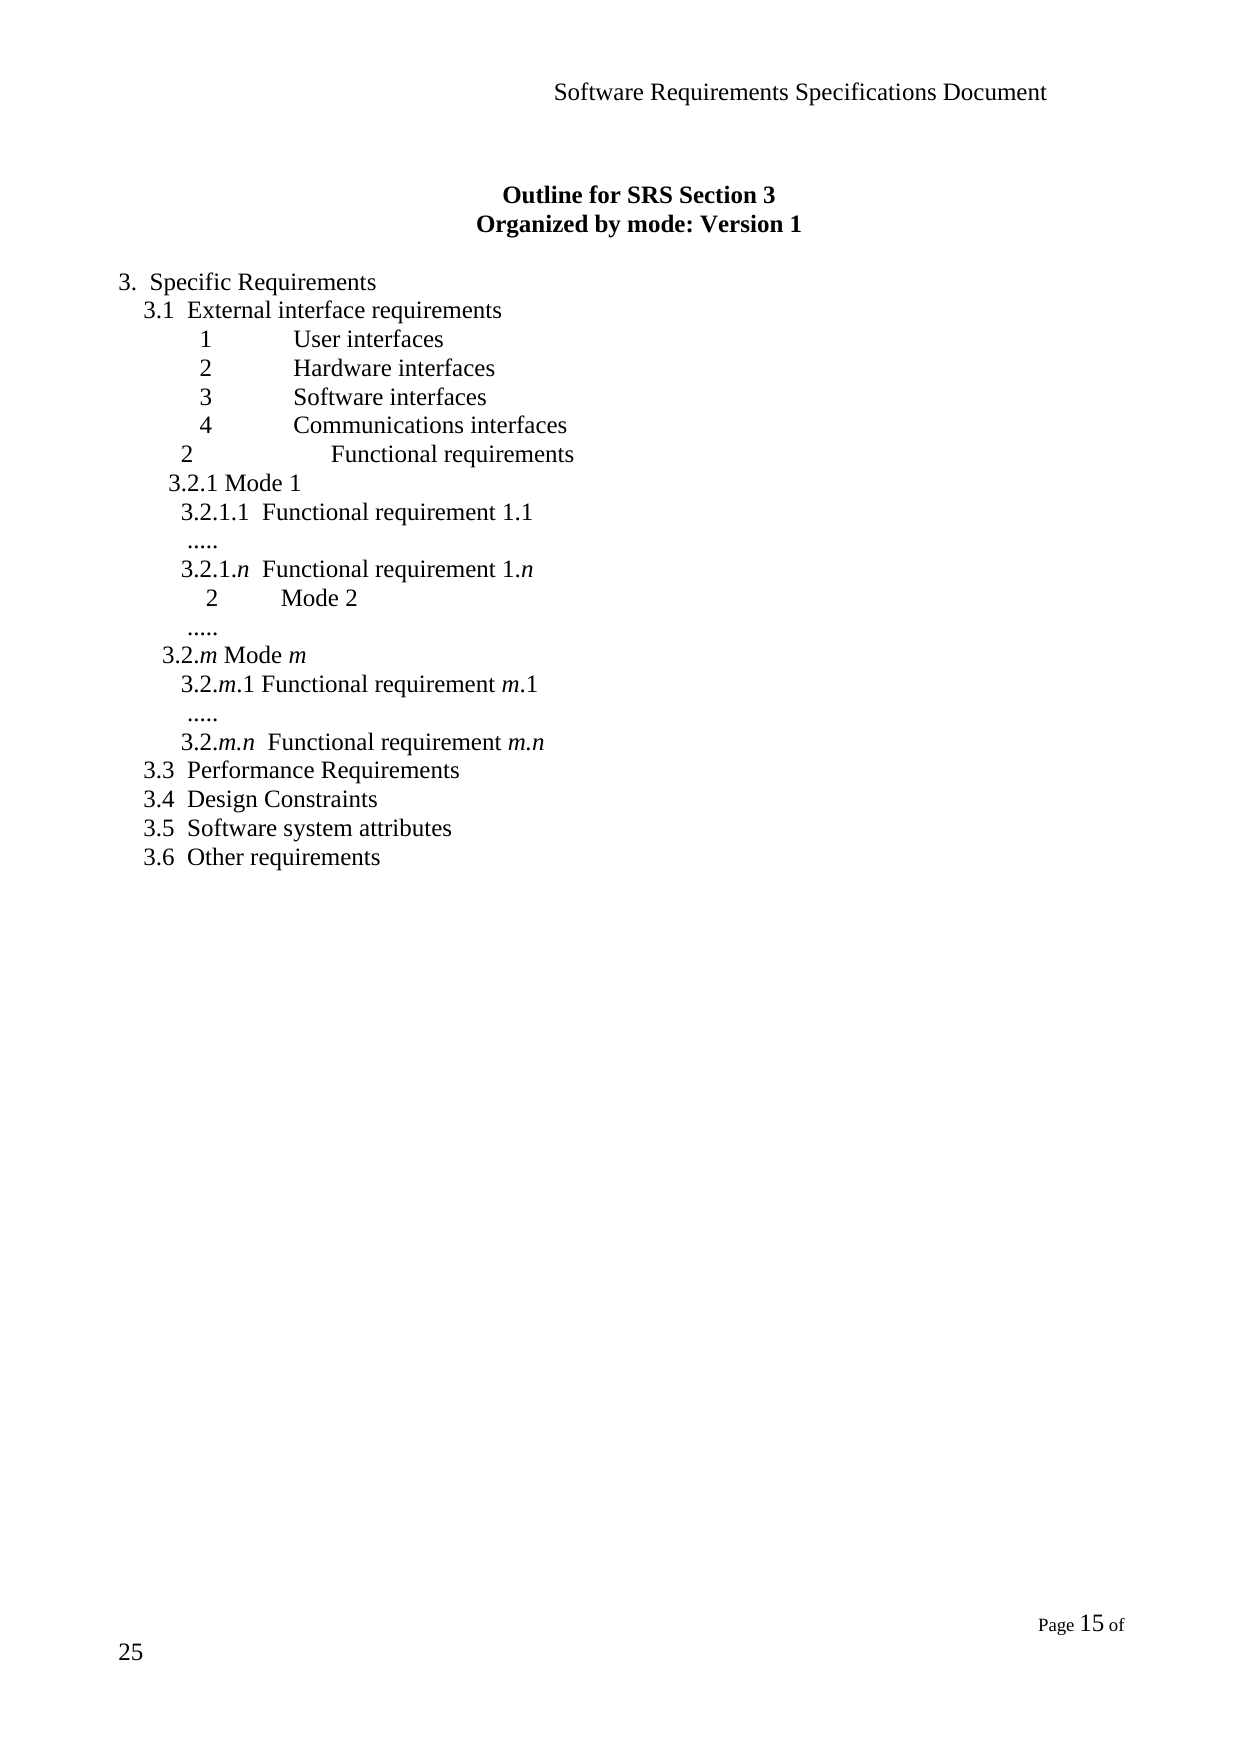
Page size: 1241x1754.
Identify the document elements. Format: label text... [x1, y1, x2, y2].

text 3.2.m.1 Functional requirement m.1 [162, 669, 1159, 698]
text 3.2.1.n Functional requirement 1.n [118, 554, 1159, 583]
text 3.1 External interface requirements [118, 296, 1159, 324]
list Communications interfaces [199, 411, 1159, 439]
text 3.3 Performance Requirements [118, 756, 1159, 784]
text ..... [118, 698, 1159, 727]
text 3.5 Software system attributes [118, 813, 1159, 842]
text 3.2.m Mode m [118, 641, 1159, 669]
list Functional requirements [181, 439, 1159, 468]
text 3.2.1 Mode 1 [118, 468, 1159, 497]
list Mode 2 [206, 583, 1159, 612]
list User interfaces [199, 324, 1159, 353]
text ..... [118, 526, 1159, 554]
text ..... [118, 612, 1159, 641]
text 3. Specific Requirements [118, 267, 1159, 296]
list Hardware interfaces [199, 353, 1159, 382]
text 3.2.m.n Functional requirement m.n [118, 727, 1159, 756]
text Outline for SRS Section 3 [118, 181, 1159, 209]
text Organized by mode: Version 1 [118, 209, 1159, 238]
text 3.6 Other requirements [118, 842, 1159, 871]
text 3.4 Design Constraints [118, 784, 1159, 813]
list Software interfaces [199, 382, 1159, 411]
text 3.2.1.1 Functional requirement 1.1 [162, 497, 1159, 526]
